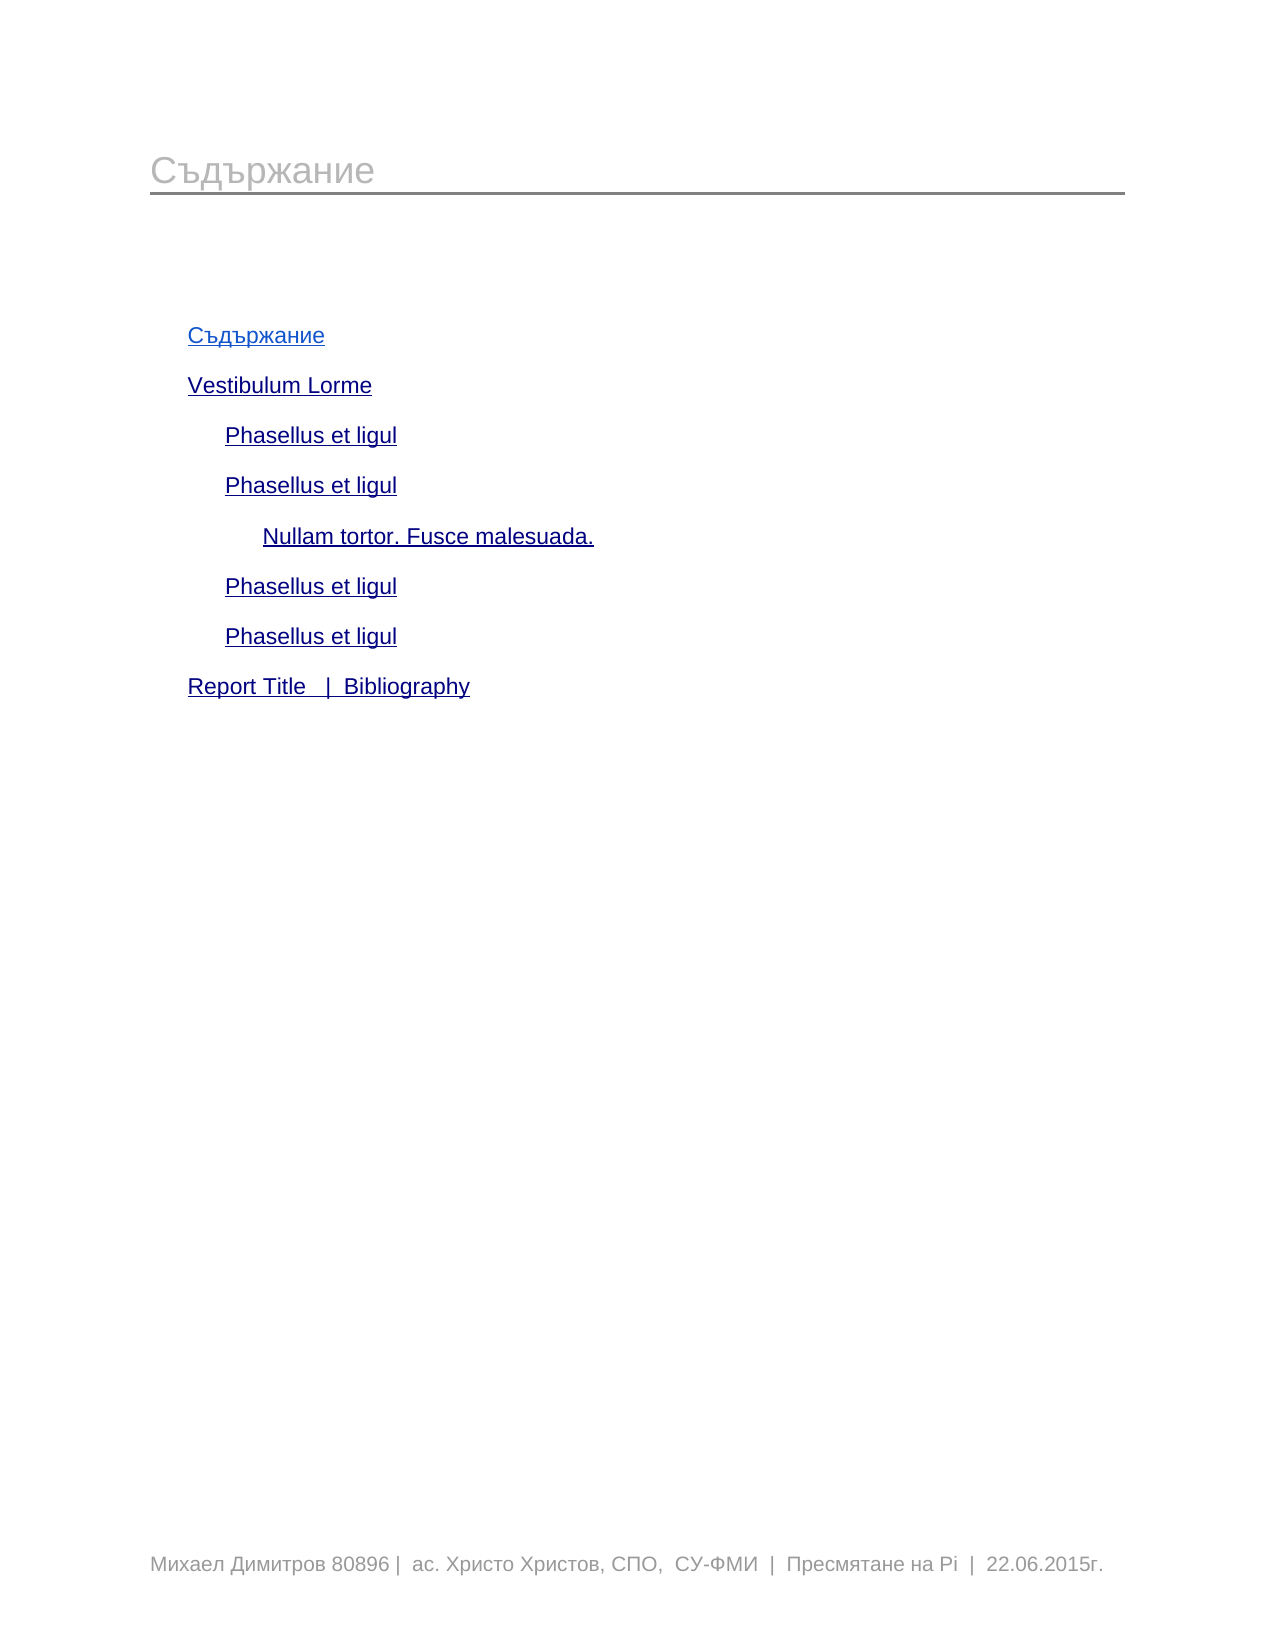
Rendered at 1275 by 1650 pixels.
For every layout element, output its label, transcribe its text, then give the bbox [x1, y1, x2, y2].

text Phasellus et ligul [225, 473, 1125, 499]
text Phasellus et ligul [225, 573, 1125, 599]
text Vestibulum Lorme [187, 373, 1125, 398]
subtitle Съдържание [150, 150, 1125, 192]
text Report Title | Bibliography [187, 674, 1125, 699]
text Съдържание [187, 322, 1125, 348]
text Nullam tortor. Fusce malesuada. [262, 523, 1125, 549]
text Phasellus et ligul [225, 423, 1125, 448]
text Phasellus et ligul [225, 624, 1125, 649]
